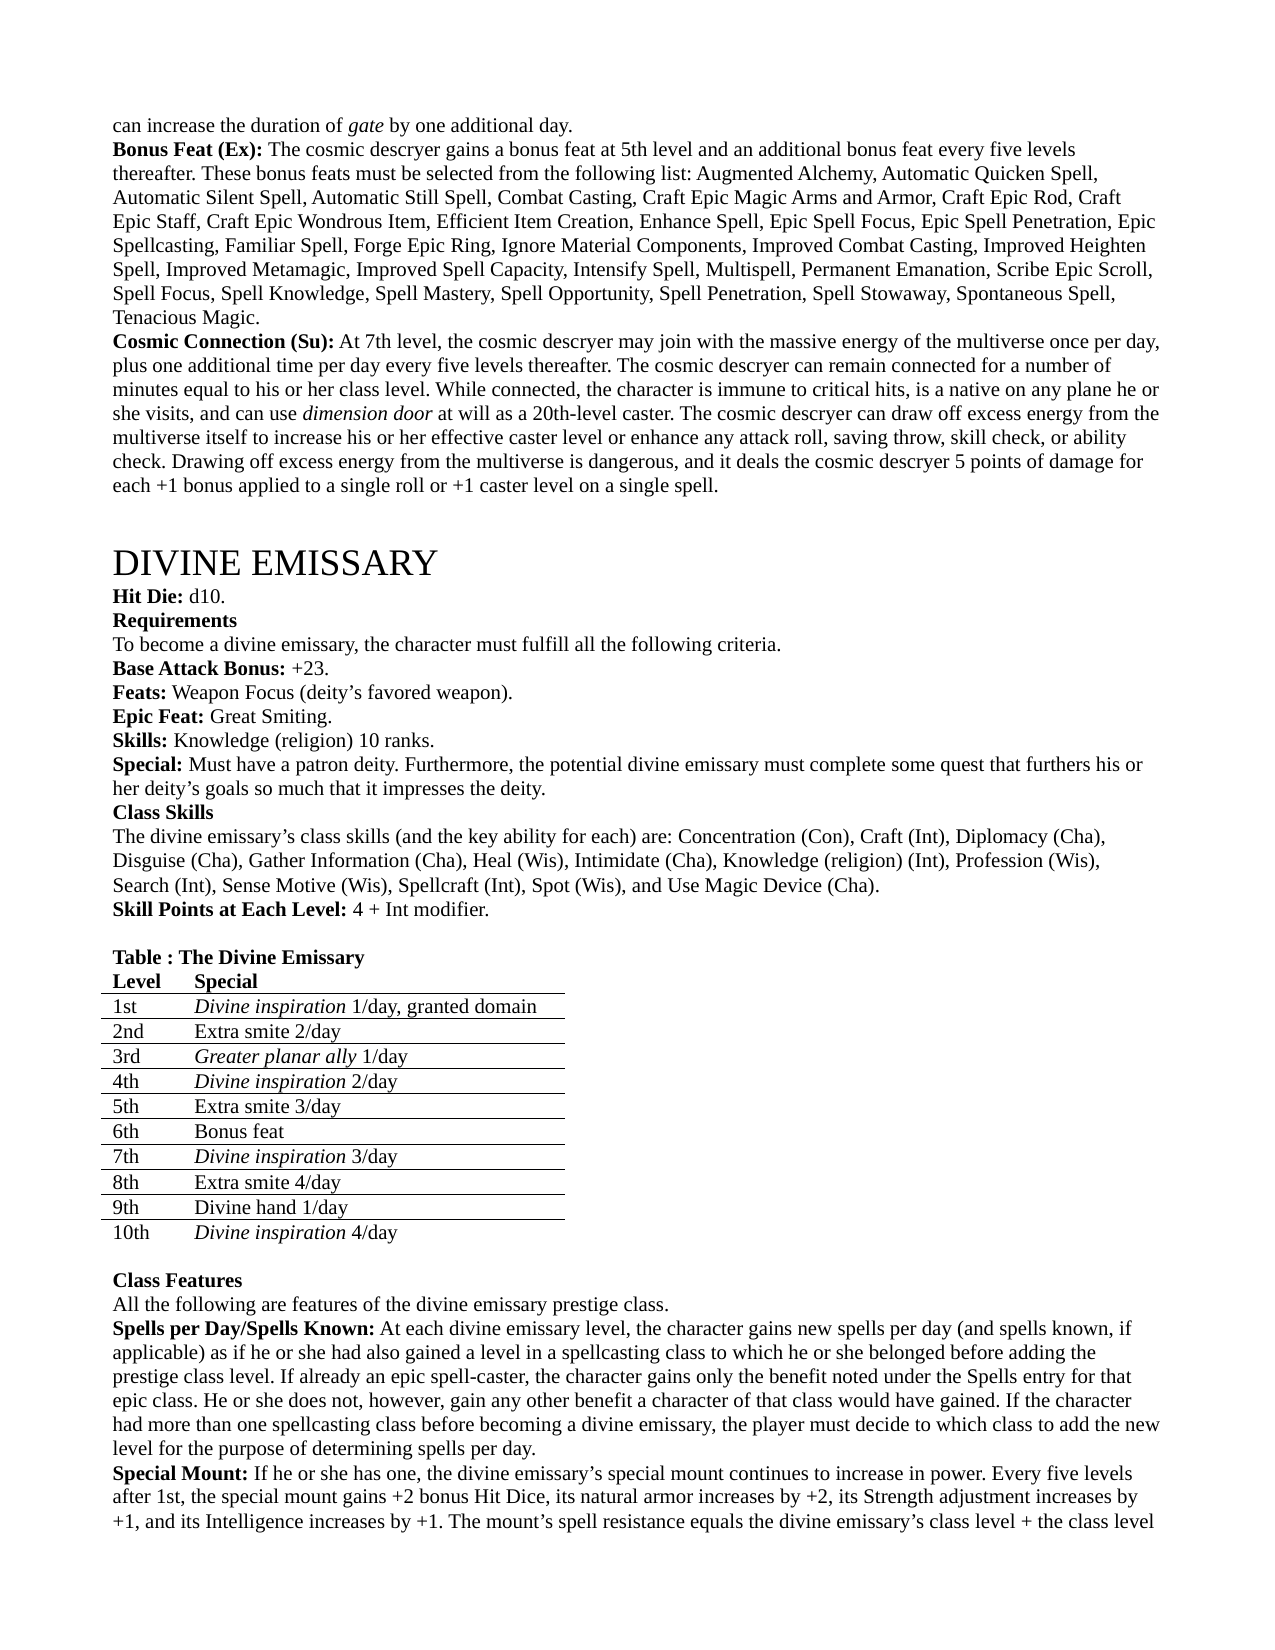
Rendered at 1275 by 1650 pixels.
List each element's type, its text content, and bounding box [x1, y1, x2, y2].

table_header Level [101, 969, 183, 993]
table_cell Divine inspiration 2/day [183, 1069, 565, 1093]
table_cell Divine hand 1/day [183, 1195, 565, 1219]
text Skill Points at Each Level: 4 + Int modifier. [112, 897, 1162, 921]
text The divine emissary’s class skills (and the key ability for each) are: Concentration (Con), Craft (Int), Diplomacy (Cha), Disguise (Cha), Gather Information (Cha), Heal (Wis), Intimidate (Cha), Knowledge (religion) (Int), Profession (Wis), Search (Int), Sense Motive (Wis), Spellcraft (Int), Spot (Wis), and Use Magic Device (Cha). [112, 824, 1162, 897]
subtitle DIVINE EMISSARY [112, 541, 1162, 584]
table_cell Extra smite 2/day [183, 1019, 565, 1043]
text Hit Die: d10. [112, 584, 1162, 608]
text Feats: Weapon Focus (deity’s favored weapon). [112, 680, 1162, 704]
table_cell 4th [101, 1069, 183, 1093]
text Skills: Knowledge (religion) 10 ranks. [112, 728, 1162, 752]
text All the following are features of the divine emissary prestige class. [112, 1292, 1162, 1316]
table_cell Bonus feat [183, 1119, 565, 1143]
table_cell Extra smite 3/day [183, 1094, 565, 1118]
table_cell 5th [101, 1094, 183, 1118]
text Class Skills [112, 800, 1162, 824]
text Base Attack Bonus: +23. [112, 656, 1162, 680]
table_cell Divine inspiration 3/day [183, 1145, 565, 1168]
table_cell Greater planar ally 1/day [183, 1044, 565, 1068]
text Special: Must have a patron deity. Furthermore, the potential divine emissary must complete some quest that furthers his or her deity’s goals so much that it impresses the deity. [112, 752, 1162, 800]
table_cell 9th [101, 1195, 183, 1219]
table_cell 8th [101, 1170, 183, 1194]
text Bonus Feat (Ex): The cosmic descryer gains a bonus feat at 5th level and an additional bonus feat every five levels thereafter. These bonus feats must be selected from the following list: Augmented Alchemy, Automatic Quicken Spell, Automatic Silent Spell, Automatic Still Spell, Combat Casting, Craft Epic Magic Arms and Armor, Craft Epic Rod, Craft Epic Staff, Craft Epic Wondrous Item, Efficient Item Creation, Enhance Spell, Epic Spell Focus, Epic Spell Penetration, Epic Spellcasting, Familiar Spell, Forge Epic Ring, Ignore Material Components, Improved Combat Casting, Improved Heighten Spell, Improved Metamagic, Improved Spell Capacity, Intensify Spell, Multispell, Permanent Emanation, Scribe Epic Scroll, Spell Focus, Spell Knowledge, Spell Mastery, Spell Opportunity, Spell Penetration, Spell Stowaway, Spontaneous Spell, Tenacious Magic. [112, 137, 1162, 329]
text can increase the duration of gate by one additional day. [112, 112, 1162, 137]
table_header Special [183, 969, 565, 993]
table_cell Divine inspiration 4/day [183, 1220, 565, 1244]
text Special Mount: If he or she has one, the divine emissary’s special mount continues to increase in power. Every five levels after 1st, the special mount gains +2 bonus Hit Dice, its natural armor increases by +2, its Strength adjustment increases by +1, and its Intelligence increases by +1. The mount’s spell resistance equals the divine emissary’s class level + the class level [112, 1460, 1162, 1533]
table_cell 7th [101, 1145, 183, 1168]
text Epic Feat: Great Smiting. [112, 704, 1162, 728]
text To become a divine emissary, the character must fulfill all the following criteria. [112, 632, 1162, 656]
table_cell Extra smite 4/day [183, 1170, 565, 1194]
table_cell 3rd [101, 1044, 183, 1068]
text Requirements [112, 608, 1162, 632]
text Spells per Day/Spells Known: At each divine emissary level, the character gains new spells per day (and spells known, if applicable) as if he or she had also gained a level in a spellcasting class to which he or she belonged before adding the prestige class level. If already an epic spell-caster, the character gains only the benefit noted under the Spells entry for that epic class. He or she does not, however, gain any other benefit a character of that class would have gained. If the character had more than one spellcasting class before becoming a divine emissary, the player must decide to which class to add the new level for the purpose of determining spells per day. [112, 1316, 1162, 1460]
text Cosmic Connection (Su): At 7th level, the cosmic descryer may join with the massive energy of the multiverse once per day, plus one additional time per day every five levels thereafter. The cosmic descryer can remain connected for a number of minutes equal to his or her class level. While connected, the character is immune to critical hits, is a native on any plane he or she visits, and can use dimension door at will as a 20th-level caster. The cosmic descryer can draw off excess energy from the multiverse itself to increase his or her effective caster level or enhance any attack roll, saving throw, skill check, or ability check. Drawing off excess energy from the multiverse is dangerous, and it deals the cosmic descryer 5 points of damage for each +1 bonus applied to a single roll or +1 caster level on a single spell. [112, 329, 1162, 497]
subtitle Class Features [112, 1268, 1162, 1292]
table_cell 2nd [101, 1019, 183, 1043]
table_cell 6th [101, 1119, 183, 1143]
text Table : The Divine Emissary [112, 945, 1162, 969]
table_cell 1st [101, 994, 183, 1018]
table_cell 10th [101, 1220, 183, 1244]
table_cell Divine inspiration 1/day, granted domain [183, 994, 565, 1018]
